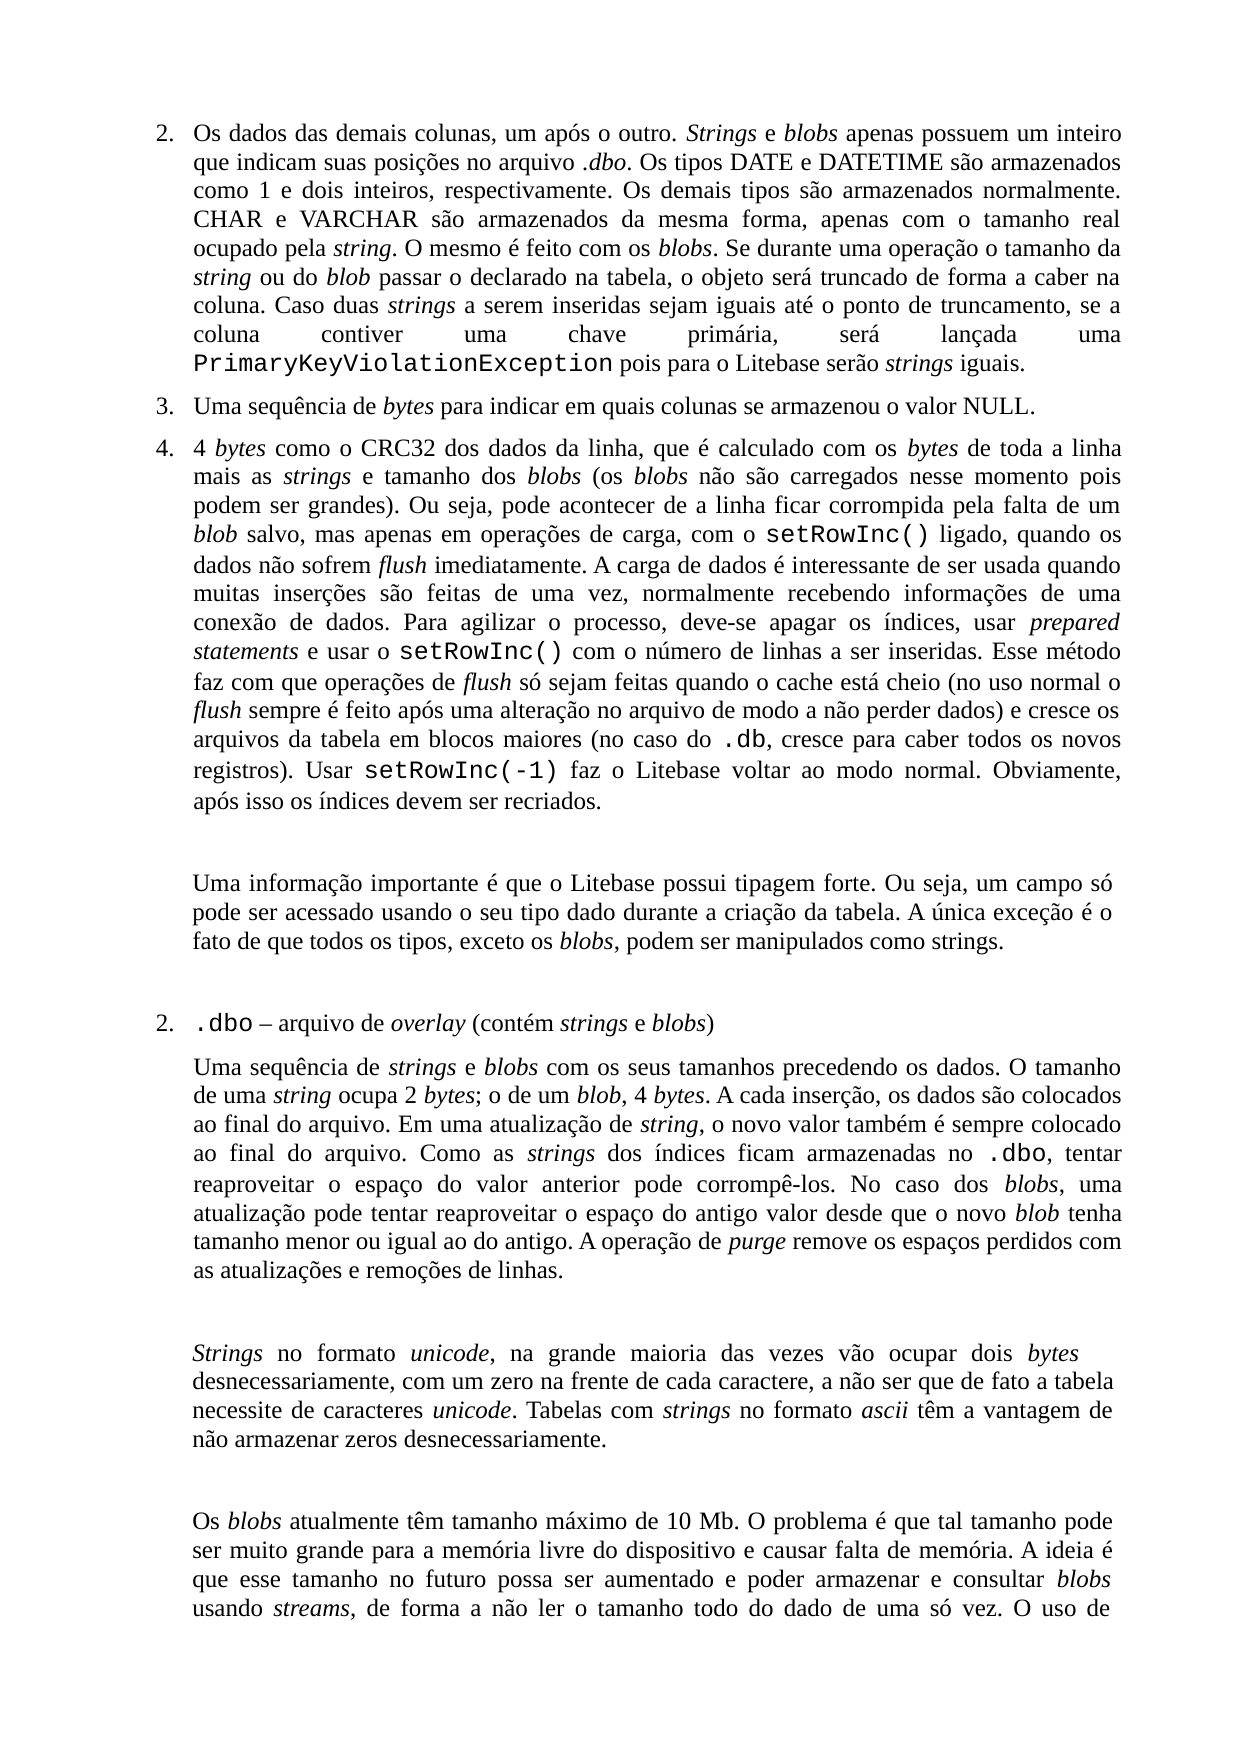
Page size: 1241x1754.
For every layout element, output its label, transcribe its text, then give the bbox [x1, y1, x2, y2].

text Uma informação importante é que o Litebase possui tipagem forte. Ou seja, um campo só pode ser acessado usando o seu tipo dado durante a criação da tabela. A única exceção é o fato de que todos os tipos, exceto os blobs, podem ser manipulados como strings. [118, 868, 1122, 955]
list Os dados das demais colunas, um após o outro. Strings e blobs apenas possuem um inteiro que indicam suas posições no arquivo .dbo. Os tipos DATE e DATETIME são armazenados como 1 e dois inteiros, respectivamente. Os demais tipos são armazenados normalmente. CHAR e VARCHAR são armazenados da mesma forma, apenas com o tamanho real ocupado pela string. O mesmo é feito com os blobs. Se durante uma operação o tamanho da string ou do blob passar o declarado na tabela, o objeto será truncado de forma a caber na coluna. Caso duas strings a serem inseridas sejam iguais até o ponto de truncamento, se a coluna contiver uma chave primária, será lançada uma PrimaryKeyViolationException pois para o Litebase serão strings iguais. [156, 118, 1122, 379]
text Os blobs atualmente têm tamanho máximo de 10 Mb. O problema é que tal tamanho pode ser muito grande para a memória livre do dispositivo e causar falta de memória. A ideia é que esse tamanho no futuro possa ser aumentado e poder armazenar e consultar blobs usando streams, de forma a não ler o tamanho todo do dado de uma só vez. O uso de [118, 1506, 1122, 1621]
list 4 bytes como o CRC32 dos dados da linha, que é calculado com os bytes de toda a linha mais as strings e tamanho dos blobs (os blobs não são carregados nesse momento pois podem ser grandes). Ou seja, pode acontecer de a linha ficar corrompida pela falta de um blob salvo, mas apenas em operações de carga, com o setRowInc() ligado, quando os dados não sofrem flush imediatamente. A carga de dados é interessante de ser usada quando muitas inserções são feitas de uma vez, normalmente recebendo informações de uma conexão de dados. Para agilizar o processo, deve-se apagar os índices, usar prepared statements e usar o setRowInc() com o número de linhas a ser inseridas. Esse método faz com que operações de flush só sejam feitas quando o cache está cheio (no uso normal o flush sempre é feito após uma alteração no arquivo de modo a não perder dados) e cresce os arquivos da tabela em blocos maiores (no caso do .db, cresce para caber todos os novos registros). Usar setRowInc(-1) faz o Litebase voltar ao modo normal. Obviamente, após isso os índices devem ser recriados. [156, 433, 1122, 815]
list Uma sequência de strings e blobs com os seus tamanhos precedendo os dados. O tamanho de uma string ocupa 2 bytes; o de um blob, 4 bytes. A cada inserção, os dados são colocados ao final do arquivo. Em uma atualização de string, o novo valor também é sempre colocado ao final do arquivo. Como as strings dos índices ficam armazenadas no .dbo, tentar reaproveitar o espaço do valor anterior pode corrompê-los. No caso dos blobs, uma atualização pode tentar reaproveitar o espaço do antigo valor desde que o novo blob tenha tamanho menor ou igual ao do antigo. A operação de purge remove os espaços perdidos com as atualizações e remoções de linhas. [156, 1052, 1122, 1284]
list Uma sequência de bytes para indicar em quais colunas se armazenou o valor NULL. [156, 391, 1122, 420]
list .dbo – arquivo de overlay (contém strings e blobs) [156, 1008, 1122, 1039]
text Strings no formato unicode, na grande maioria das vezes vão ocupar dois bytes desnecessariamente, com um zero na frente de cada caractere, a não ser que de fato a tabela necessite de caracteres unicode. Tabelas com strings no formato ascii têm a vantagem de não armazenar zeros desnecessariamente. [118, 1338, 1122, 1453]
